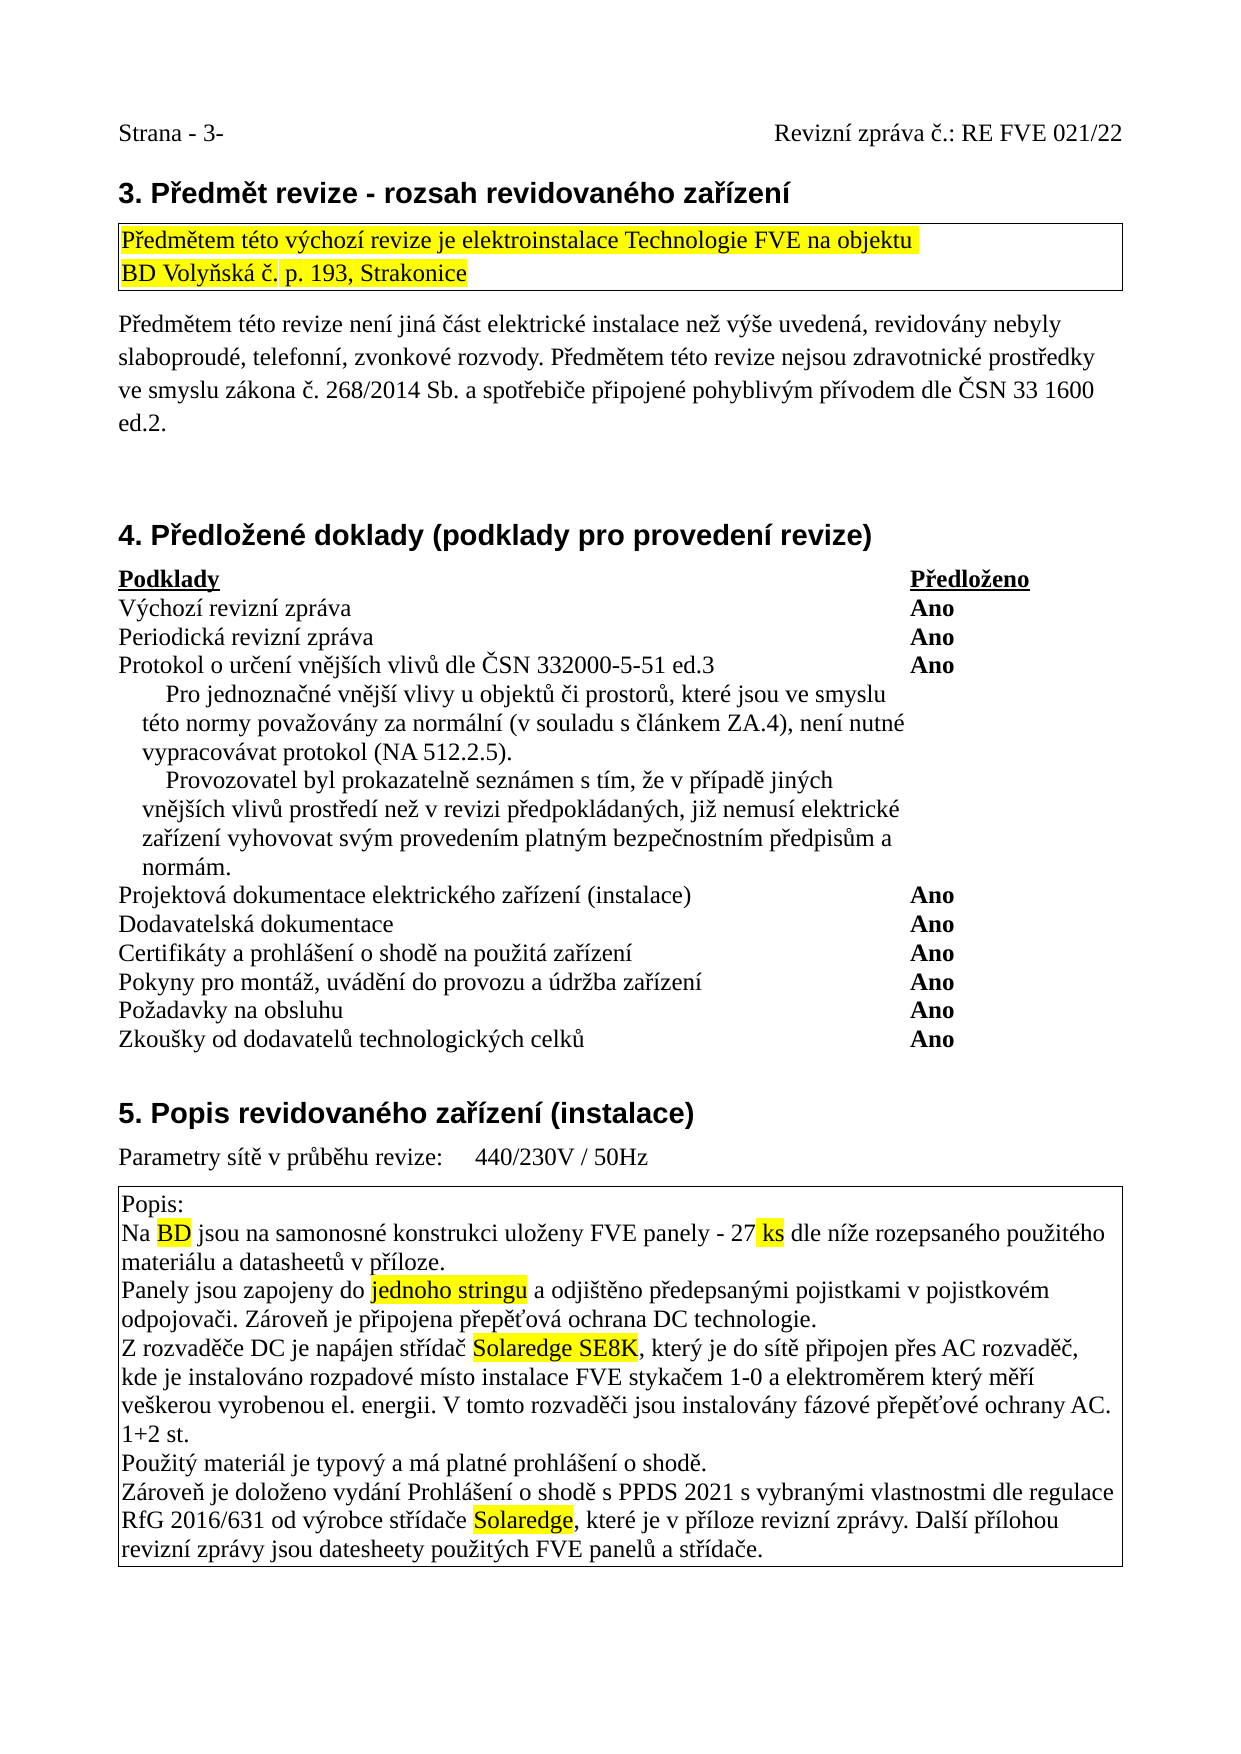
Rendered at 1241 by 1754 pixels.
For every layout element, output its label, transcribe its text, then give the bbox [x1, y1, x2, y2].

text Popis: [119, 1187, 1122, 1215]
text Pro jednoznačné vnější vlivy u objektů či prostorů, které jsou ve smyslu této normy považovány za normální (v souladu s článkem ZA.4), není nutné vypracovávat protokol (NA 512.2.5). [142, 679, 910, 765]
text Ano [910, 650, 1122, 679]
text Ano [910, 995, 1122, 1024]
subtitle 5. Popis revidovaného zařízení (instalace) [118, 1096, 1122, 1130]
text Zkoušky od dodavatelů technologických celků [118, 1024, 910, 1053]
text Použitý materiál je typový a má platné prohlášení o shodě. [119, 1445, 1122, 1473]
text Parametry sítě v průběhu revize: [118, 1142, 475, 1171]
text Ano [910, 622, 1122, 650]
text Předmětem této revize není jiná část elektrické instalace než výše uvedená, revidovány nebyly slaboproudé, telefonní, zvonkové rozvody. Předmětem této revize nejsou zdravotnické prostředky ve smyslu zákona č. 268/2014 Sb. a spotřebiče připojené pohyblivým přívodem dle ČSN 33 1600 ed.2. [118, 309, 1122, 437]
text 440/230V / 50Hz [475, 1142, 1122, 1171]
text Z rozvaděče DC je napájen střídač Solaredge SE8K, který je do sítě připojen přes AC rozvaděč, kde je instalováno rozpadové místo instalace FVE stykačem 1-0 a elektroměrem který měří veškerou vyrobenou el. energii. V tomto rozvaděči jsou instalovány fázové přepěťové ochrany AC. 1+2 st. [119, 1330, 1122, 1445]
text Periodická revizní zpráva [118, 622, 910, 650]
text Předloženo [910, 564, 1122, 593]
text Pokyny pro montáž, uvádění do provozu a údržba zařízení [118, 967, 910, 995]
text Na BD jsou na samonosné konstrukci uloženy FVE panely - 27 ks dle níže rozepsaného použitého materiálu a datasheetů v příloze. [119, 1215, 1122, 1272]
text Certifikáty a prohlášení o shodě na použitá zařízení [118, 938, 910, 967]
text Podklady [118, 564, 910, 593]
text Výchozí revizní zpráva [118, 593, 910, 622]
subtitle 3. Předmět revize - rozsah revidovaného zařízení [118, 176, 1122, 210]
text Požadavky na obsluhu [118, 995, 910, 1024]
text Ano [910, 1024, 1122, 1053]
text Dodavatelská dokumentace [118, 909, 910, 938]
text Předmětem této výchozí revize je elektroinstalace Technologie FVE na objektu BD Volyňská č. p. 193, Strakonice [119, 224, 1122, 290]
text Ano [910, 938, 1122, 967]
text Ano [910, 967, 1122, 995]
text Ano [910, 909, 1122, 938]
text Ano [910, 880, 1122, 909]
text Provozovatel byl prokazatelně seznámen s tím, že v případě jiných vnějších vlivů prostředí než v revizi předpokládaných, již nemusí elektrické zařízení vyhovovat svým provedením platným bezpečnostním předpisům a normám. [142, 765, 910, 880]
subtitle 4. Předložené doklady (podklady pro provedení revize) [118, 518, 1122, 552]
text Protokol o určení vnějších vlivů dle ČSN 332000-5-51 ed.3 [118, 650, 910, 679]
text Projektová dokumentace elektrického zařízení (instalace) [118, 880, 910, 909]
text Ano [910, 593, 1122, 622]
text Panely jsou zapojeny do jednoho stringu a odjištěno předepsanými pojistkami v pojistkovém odpojovači. Zároveň je připojena přepěťová ochrana DC technologie. [119, 1272, 1122, 1330]
text Zároveň je doloženo vydání Prohlášení o shodě s PPDS 2021 s vybranými vlastnostmi dle regulace RfG 2016/631 od výrobce střídače Solaredge, které je v příloze revizní zprávy. Další přílohou revizní zprávy jsou datesheety použitých FVE panelů a střídače. [119, 1473, 1122, 1566]
